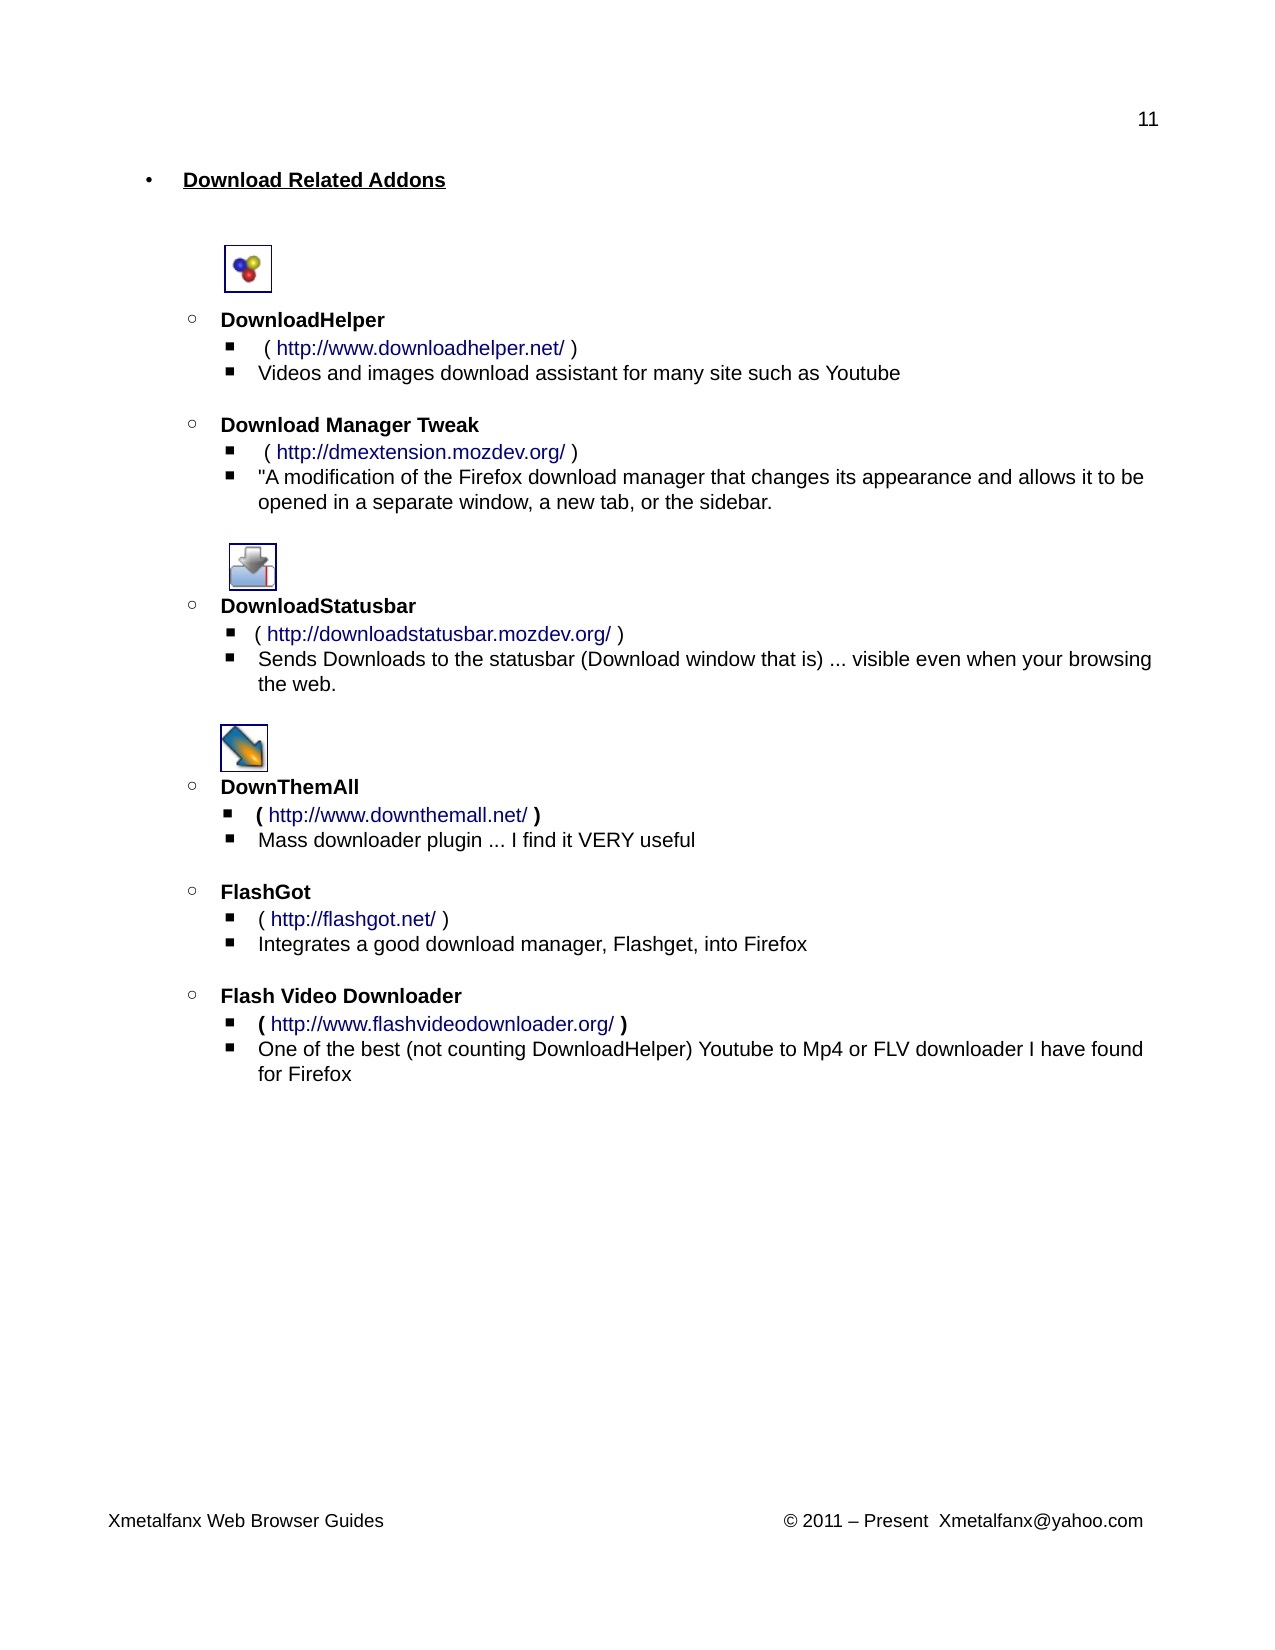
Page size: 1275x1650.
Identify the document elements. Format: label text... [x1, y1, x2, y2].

list ( http://flashgot.net/ ) [220, 907, 1159, 932]
subtitle FlashGot [183, 880, 1159, 904]
list ( http://www.downloadhelper.net/ ) [220, 336, 1159, 361]
picture [230, 545, 275, 589]
picture [222, 726, 267, 771]
subtitle Download Related Addons [145, 167, 1159, 191]
list ( http://dmextension.mozdev.org/ ) [220, 440, 1159, 465]
list "A modification of the Firefox download manager that changes its appearance and allows it to be opened in a separate window, a new tab, or the sidebar. [220, 465, 1159, 514]
list ( http://www.flashvideodownloader.org/ ) [220, 1012, 1159, 1037]
subtitle DownloadHelper [183, 308, 1159, 333]
list One of the best (not counting DownloadHelper) Youtube to Mp4 or FLV downloader I have found for Firefox [220, 1037, 1159, 1086]
picture [226, 246, 271, 291]
list Mass downloader plugin ... I find it VERY useful [220, 828, 1159, 853]
list Integrates a good download manager, Flashget, into Firefox [220, 932, 1159, 957]
subtitle Flash Video Downloader [183, 984, 1159, 1009]
list Sends Downloads to the statusbar (Download window that is) ... visible even when your browsing the web. [220, 646, 1159, 695]
list ( http://downloadstatusbar.mozdev.org/ ) [221, 621, 1159, 646]
subtitle DownThemAll [183, 775, 1159, 800]
list ( http://www.downthemall.net/ ) [218, 803, 1159, 828]
subtitle DownloadStatusbar [183, 594, 1159, 618]
subtitle Download Manager Tweak [183, 413, 1159, 437]
list Videos and images download assistant for many site such as Youtube [220, 361, 1159, 386]
